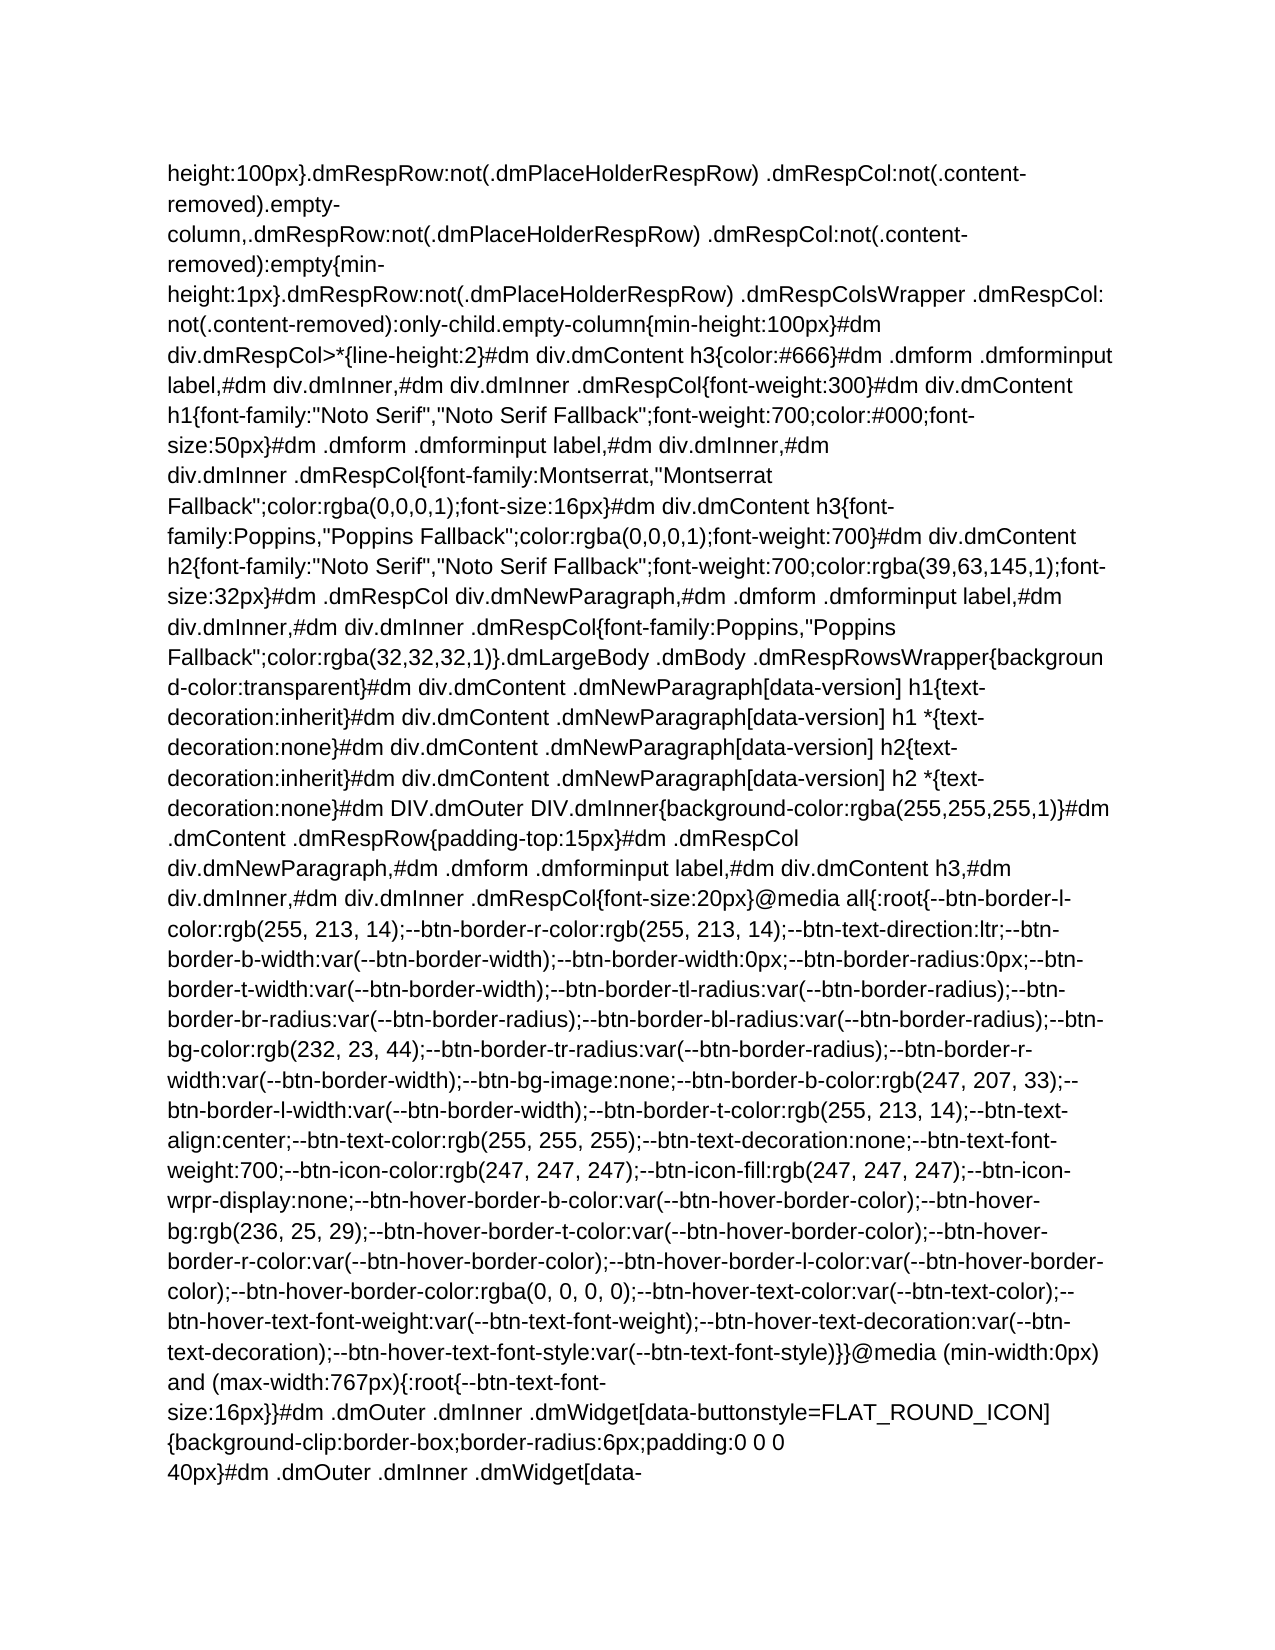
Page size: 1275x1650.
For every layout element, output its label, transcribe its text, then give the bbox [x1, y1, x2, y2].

table_cell height:100px}.dmRespRow:not(.dmPlaceHolderRespRow) .dmRespCol:not(.content-removed).empty-column,.dmRespRow:not(.dmPlaceHolderRespRow) .dmRespCol:not(.content-removed):empty{min-height:1px}.dmRespRow:not(.dmPlaceHolderRespRow) .dmRespColsWrapper .dmRespCol:not(.content-removed):only-child.empty-column{min-height:100px}#dm div.dmRespCol>*{line-height:2}#dm div.dmContent h3{color:#666}#dm .dmform .dmforminput label,#dm div.dmInner,#dm div.dmInner .dmRespCol{font-weight:300}#dm div.dmContent h1{font-family:"Noto Serif","Noto Serif Fallback";font-weight:700;color:#000;font-size:50px}#dm .dmform .dmforminput label,#dm div.dmInner,#dm div.dmInner .dmRespCol{font-family:Montserrat,"Montserrat Fallback";color:rgba(0,0,0,1);font-size:16px}#dm div.dmContent h3{font-family:Poppins,"Poppins Fallback";color:rgba(0,0,0,1);font-weight:700}#dm div.dmContent h2{font-family:"Noto Serif","Noto Serif Fallback";font-weight:700;color:rgba(39,63,145,1);font-size:32px}#dm .dmRespCol div.dmNewParagraph,#dm .dmform .dmforminput label,#dm div.dmInner,#dm div.dmInner .dmRespCol{font-family:Poppins,"Poppins Fallback";color:rgba(32,32,32,1)}.dmLargeBody .dmBody .dmRespRowsWrapper{background-color:transparent}#dm div.dmContent .dmNewParagraph[data-version] h1{text-decoration:inherit}#dm div.dmContent .dmNewParagraph[data-version] h1 *{text-decoration:none}#dm div.dmContent .dmNewParagraph[data-version] h2{text-decoration:inherit}#dm div.dmContent .dmNewParagraph[data-version] h2 *{text-decoration:none}#dm DIV.dmOuter DIV.dmInner{background-color:rgba(255,255,255,1)}#dm .dmContent .dmRespRow{padding-top:15px}#dm .dmRespCol div.dmNewParagraph,#dm .dmform .dmforminput label,#dm div.dmContent h3,#dm div.dmInner,#dm div.dmInner .dmRespCol{font-size:20px}@media all{:root{--btn-border-l-color:rgb(255, 213, 14);--btn-border-r-color:rgb(255, 213, 14);--btn-text-direction:ltr;--btn-border-b-width:var(--btn-border-width);--btn-border-width:0px;--btn-border-radius:0px;--btn-border-t-width:var(--btn-border-width);--btn-border-tl-radius:var(--btn-border-radius);--btn-border-br-radius:var(--btn-border-radius);--btn-border-bl-radius:var(--btn-border-radius);--btn-bg-color:rgb(232, 23, 44);--btn-border-tr-radius:var(--btn-border-radius);--btn-border-r-width:var(--btn-border-width);--btn-bg-image:none;--btn-border-b-color:rgb(247, 207, 33);--btn-border-l-width:var(--btn-border-width);--btn-border-t-color:rgb(255, 213, 14);--btn-text-align:center;--btn-text-color:rgb(255, 255, 255);--btn-text-decoration:none;--btn-text-font-weight:700;--btn-icon-color:rgb(247, 247, 247);--btn-icon-fill:rgb(247, 247, 247);--btn-icon-wrpr-display:none;--btn-hover-border-b-color:var(--btn-hover-border-color);--btn-hover-bg:rgb(236, 25, 29);--btn-hover-border-t-color:var(--btn-hover-border-color);--btn-hover-border-r-color:var(--btn-hover-border-color);--btn-hover-border-l-color:var(--btn-hover-border-color);--btn-hover-border-color:rgba(0, 0, 0, 0);--btn-hover-text-color:var(--btn-text-color);--btn-hover-text-font-weight:var(--btn-text-font-weight);--btn-hover-text-decoration:var(--btn-text-decoration);--btn-hover-text-font-style:var(--btn-text-font-style)}}@media (min-width:0px) and (max-width:767px){:root{--btn-text-font-size:16px}}#dm .dmOuter .dmInner .dmWidget[data-buttonstyle=FLAT_ROUND_ICON]{background-clip:border-box;border-radius:6px;padding:0 0 0 40px}#dm .dmOuter .dmInner .dmWidget[data- [157, 150, 1125, 1496]
table_cell [150, 150, 157, 1496]
